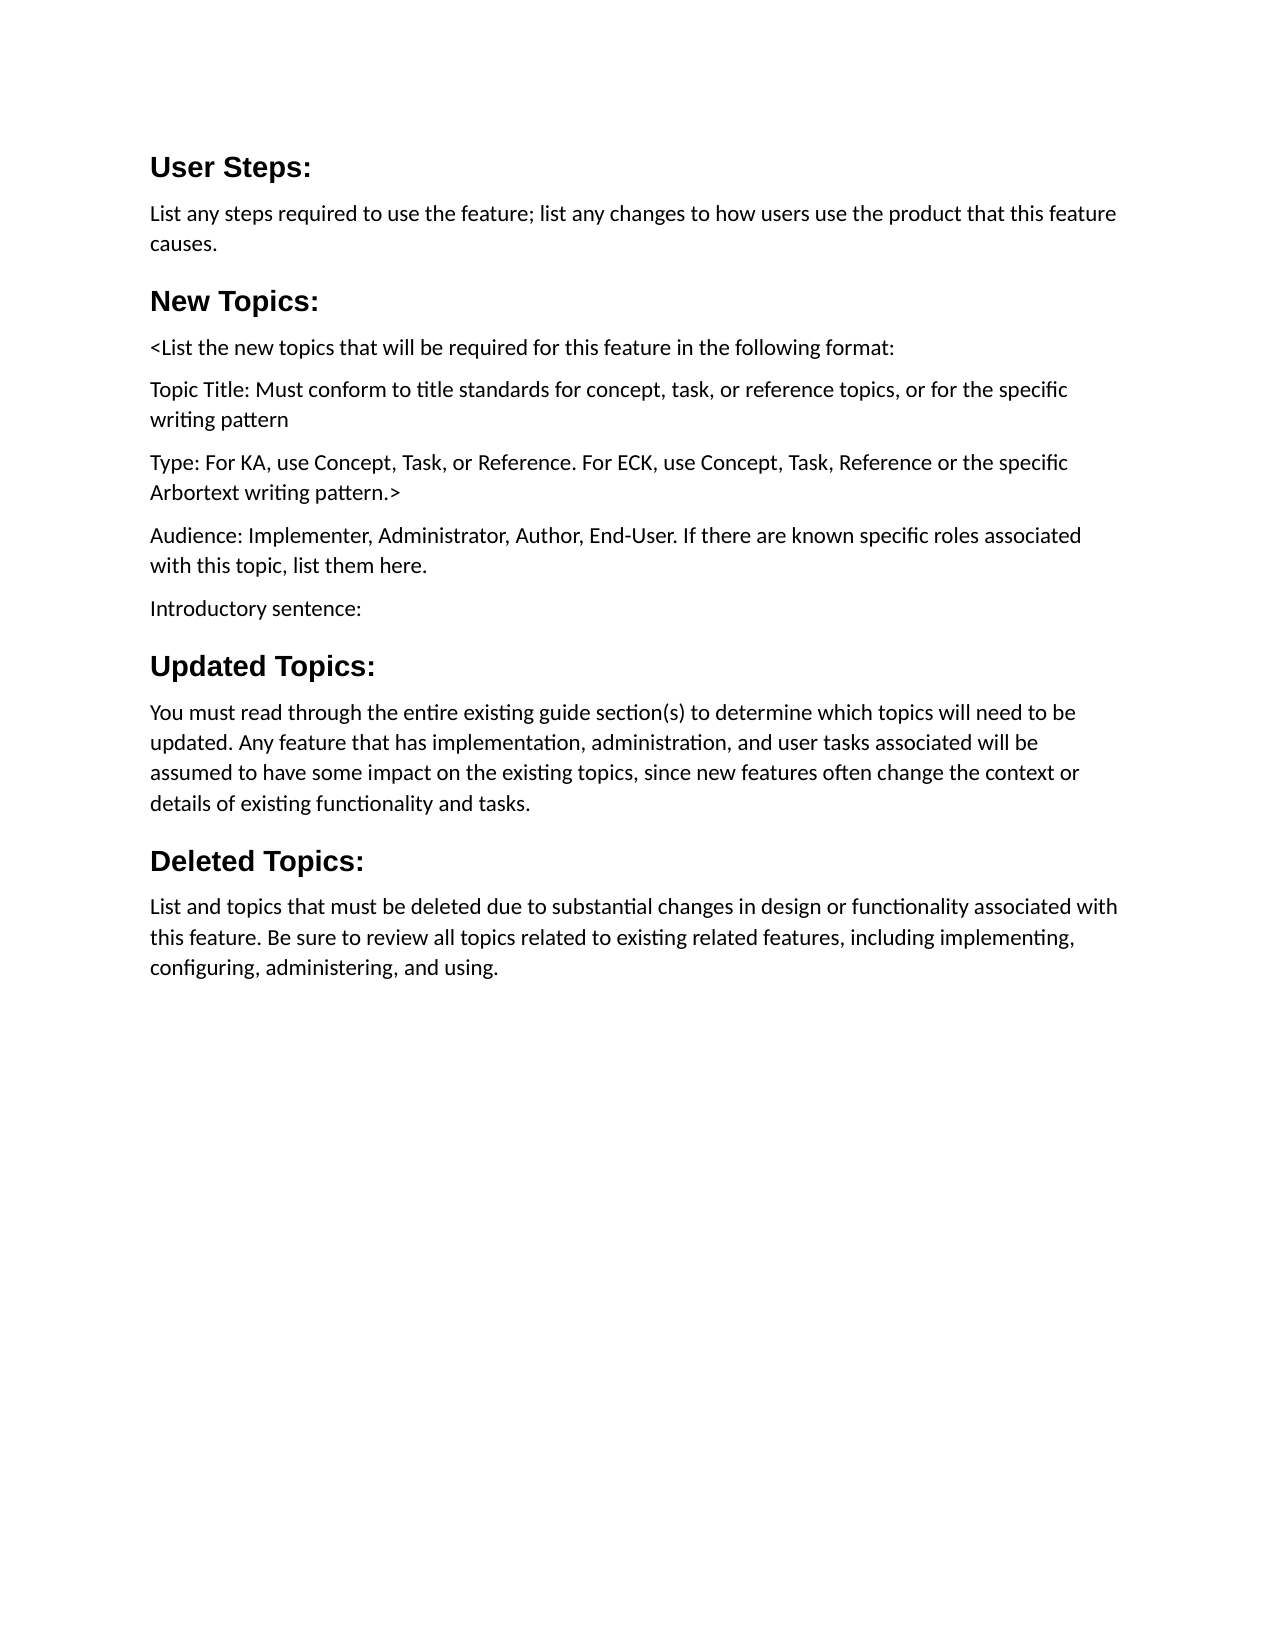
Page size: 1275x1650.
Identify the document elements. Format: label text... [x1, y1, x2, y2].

subtitle Updated Topics: [150, 649, 1125, 683]
subtitle User Steps: [150, 150, 1125, 183]
text Topic Title: Must conform to title standards for concept, task, or reference topics, or for the specific writing pattern [150, 375, 1125, 434]
text Audience: Implementer, Administrator, Author, End-User. If there are known specific roles associated with this topic, list them here. [150, 521, 1125, 579]
text Introductory sentence: [150, 594, 1125, 622]
text Type: For KA, use Concept, Task, or Reference. For ECK, use Concept, Task, Reference or the specific Arbortext writing pattern.> [150, 448, 1125, 507]
text List any steps required to use the feature; list any changes to how users use the product that this feature causes. [150, 199, 1125, 257]
subtitle Deleted Topics: [150, 844, 1125, 877]
text <List the new topics that will be required for this feature in the following format: [150, 333, 1125, 361]
text You must read through the entire existing guide section(s) to determine which topics will need to be updated. Any feature that has implementation, administration, and user tasks associated will be assumed to have some impact on the existing topics, since new features often change the context or details of existing functionality and tasks. [150, 698, 1125, 817]
text List and topics that must be deleted due to substantial changes in design or functionality associated with this feature. Be sure to review all topics related to existing related features, including implementing, configuring, administering, and using. [150, 892, 1125, 981]
subtitle New Topics: [150, 284, 1125, 318]
